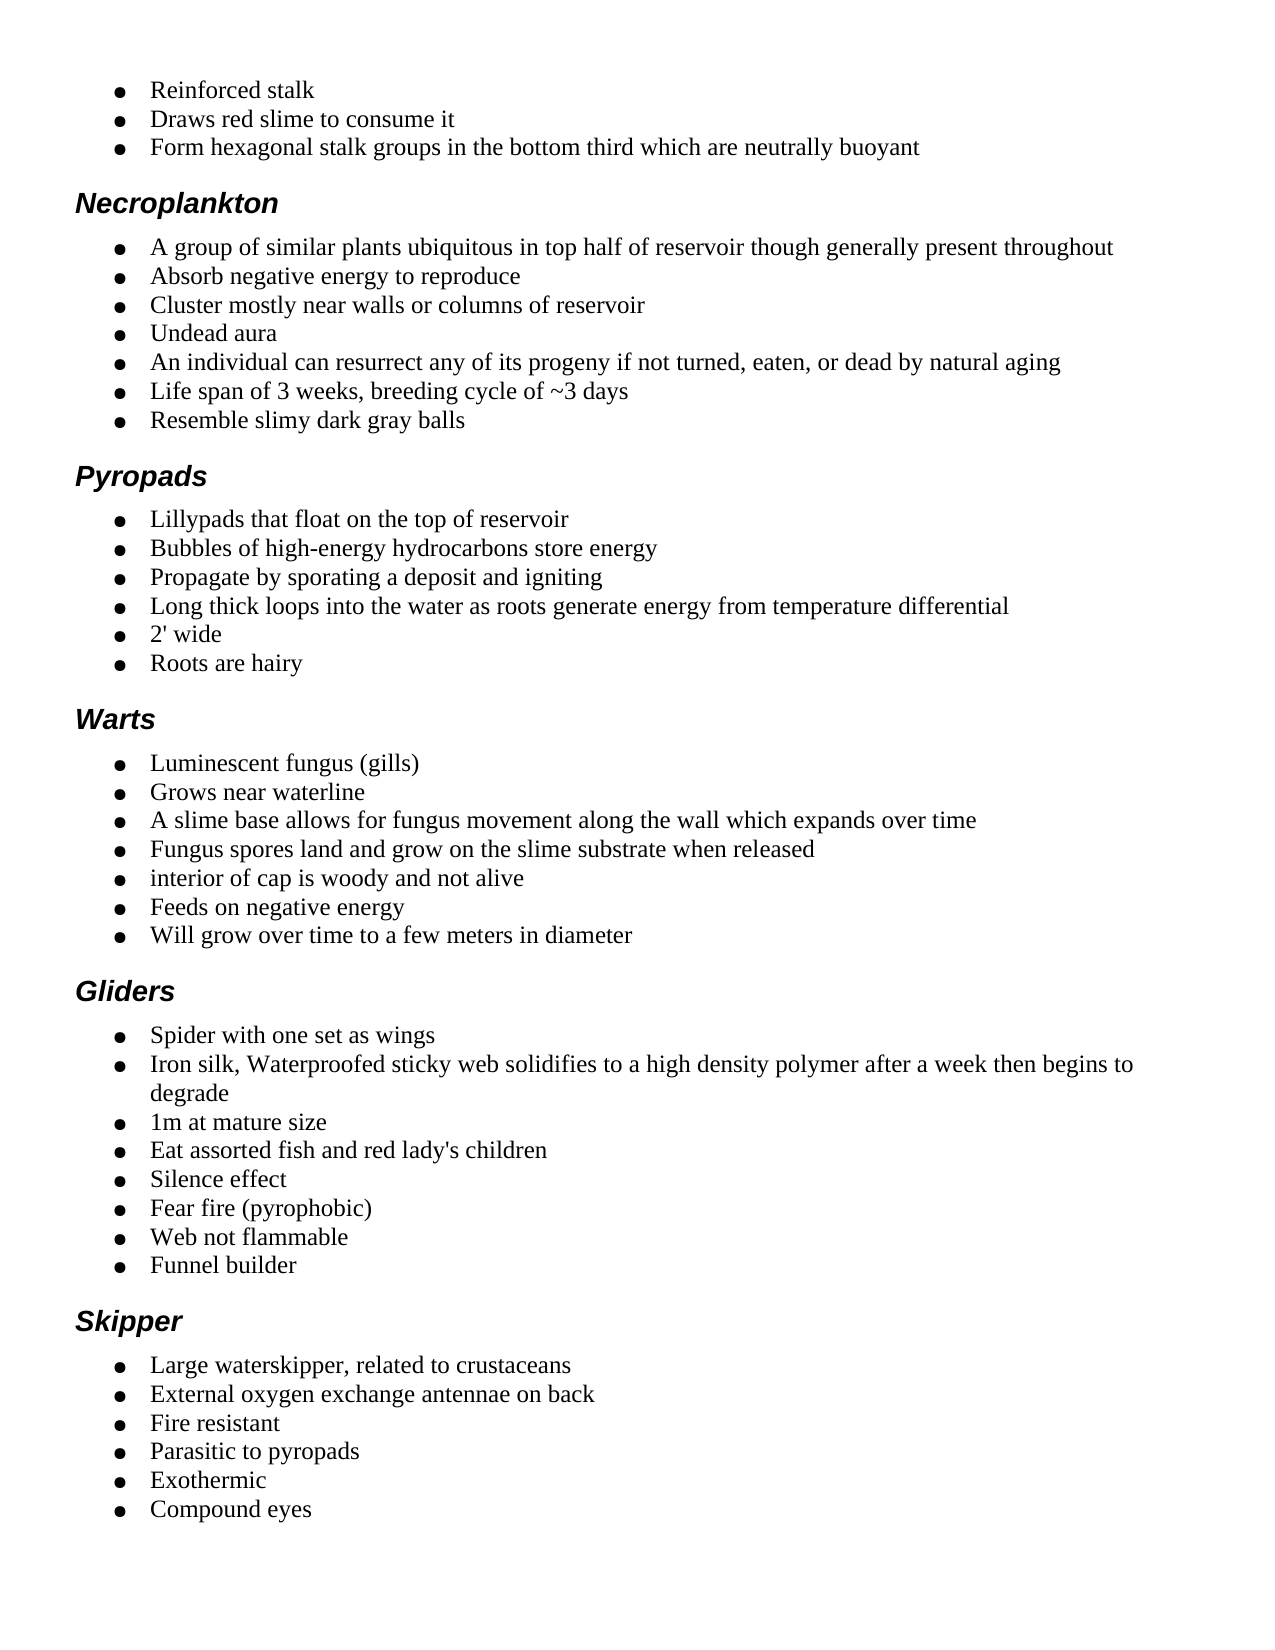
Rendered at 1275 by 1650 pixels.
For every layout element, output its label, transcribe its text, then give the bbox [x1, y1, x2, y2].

list Feeds on negative energy [112, 892, 1200, 921]
list Compound eyes [112, 1494, 1200, 1523]
list Resemble slimy dark gray balls [112, 405, 1200, 433]
list Fire resistant [112, 1408, 1200, 1436]
list Web not flammable [112, 1222, 1200, 1250]
list Roots are hairy [112, 648, 1200, 677]
list Bubbles of high-energy hydrocarbons store energy [112, 533, 1200, 562]
list Iron silk, Waterproofed sticky web solidifies to a high density polymer after a week then begins to degrade [112, 1049, 1200, 1107]
list An individual can resurrect any of its progeny if not turned, eaten, or dead by natural aging [112, 347, 1200, 376]
list Will grow over time to a few meters in diameter [112, 921, 1200, 949]
list Form hexagonal stalk groups in the bottom third which are neutrally buoyant [112, 132, 1200, 161]
list Fungus spores land and grow on the slime substrate when released [112, 834, 1200, 863]
list A slime base allows for fungus movement along the wall which expands over time [112, 806, 1200, 834]
subtitle Gliders [75, 974, 1200, 1008]
subtitle Pyropads [75, 458, 1200, 492]
list Eat assorted fish and red lady's children [112, 1135, 1200, 1164]
list External oxygen exchange antennae on back [112, 1379, 1200, 1408]
list Undead aura [112, 318, 1200, 347]
list Spider with one set as wings [112, 1020, 1200, 1049]
list Draws red slime to consume it [112, 104, 1200, 132]
list Exothermic [112, 1465, 1200, 1494]
list interior of cap is woody and not alive [112, 863, 1200, 892]
subtitle Skipper [75, 1304, 1200, 1338]
list A group of similar plants ubiquitous in top half of reservoir though generally present throughout [112, 232, 1200, 261]
list Grows near waterline [112, 777, 1200, 806]
list Long thick loops into the water as roots generate energy from temperature differential [112, 591, 1200, 619]
list Luminescent fungus (gills) [112, 748, 1200, 777]
list Parasitic to pyropads [112, 1436, 1200, 1465]
list Life span of 3 weeks, breeding cycle of ~3 days [112, 376, 1200, 405]
list Reinforced stalk [112, 75, 1200, 104]
subtitle Necroplankton [75, 186, 1200, 220]
list Silence effect [112, 1164, 1200, 1193]
list Fear fire (pyrophobic) [112, 1193, 1200, 1222]
subtitle Warts [75, 702, 1200, 736]
list Funnel builder [112, 1250, 1200, 1279]
list Large waterskipper, related to crustaceans [112, 1350, 1200, 1379]
list Lillypads that float on the top of reservoir [112, 504, 1200, 533]
list 2' wide [112, 619, 1200, 648]
list Absorb negative energy to reproduce [112, 261, 1200, 290]
list Propagate by sporating a deposit and igniting [112, 562, 1200, 591]
list 1m at mature size [112, 1107, 1200, 1135]
list Cluster mostly near walls or columns of reservoir [112, 290, 1200, 318]
